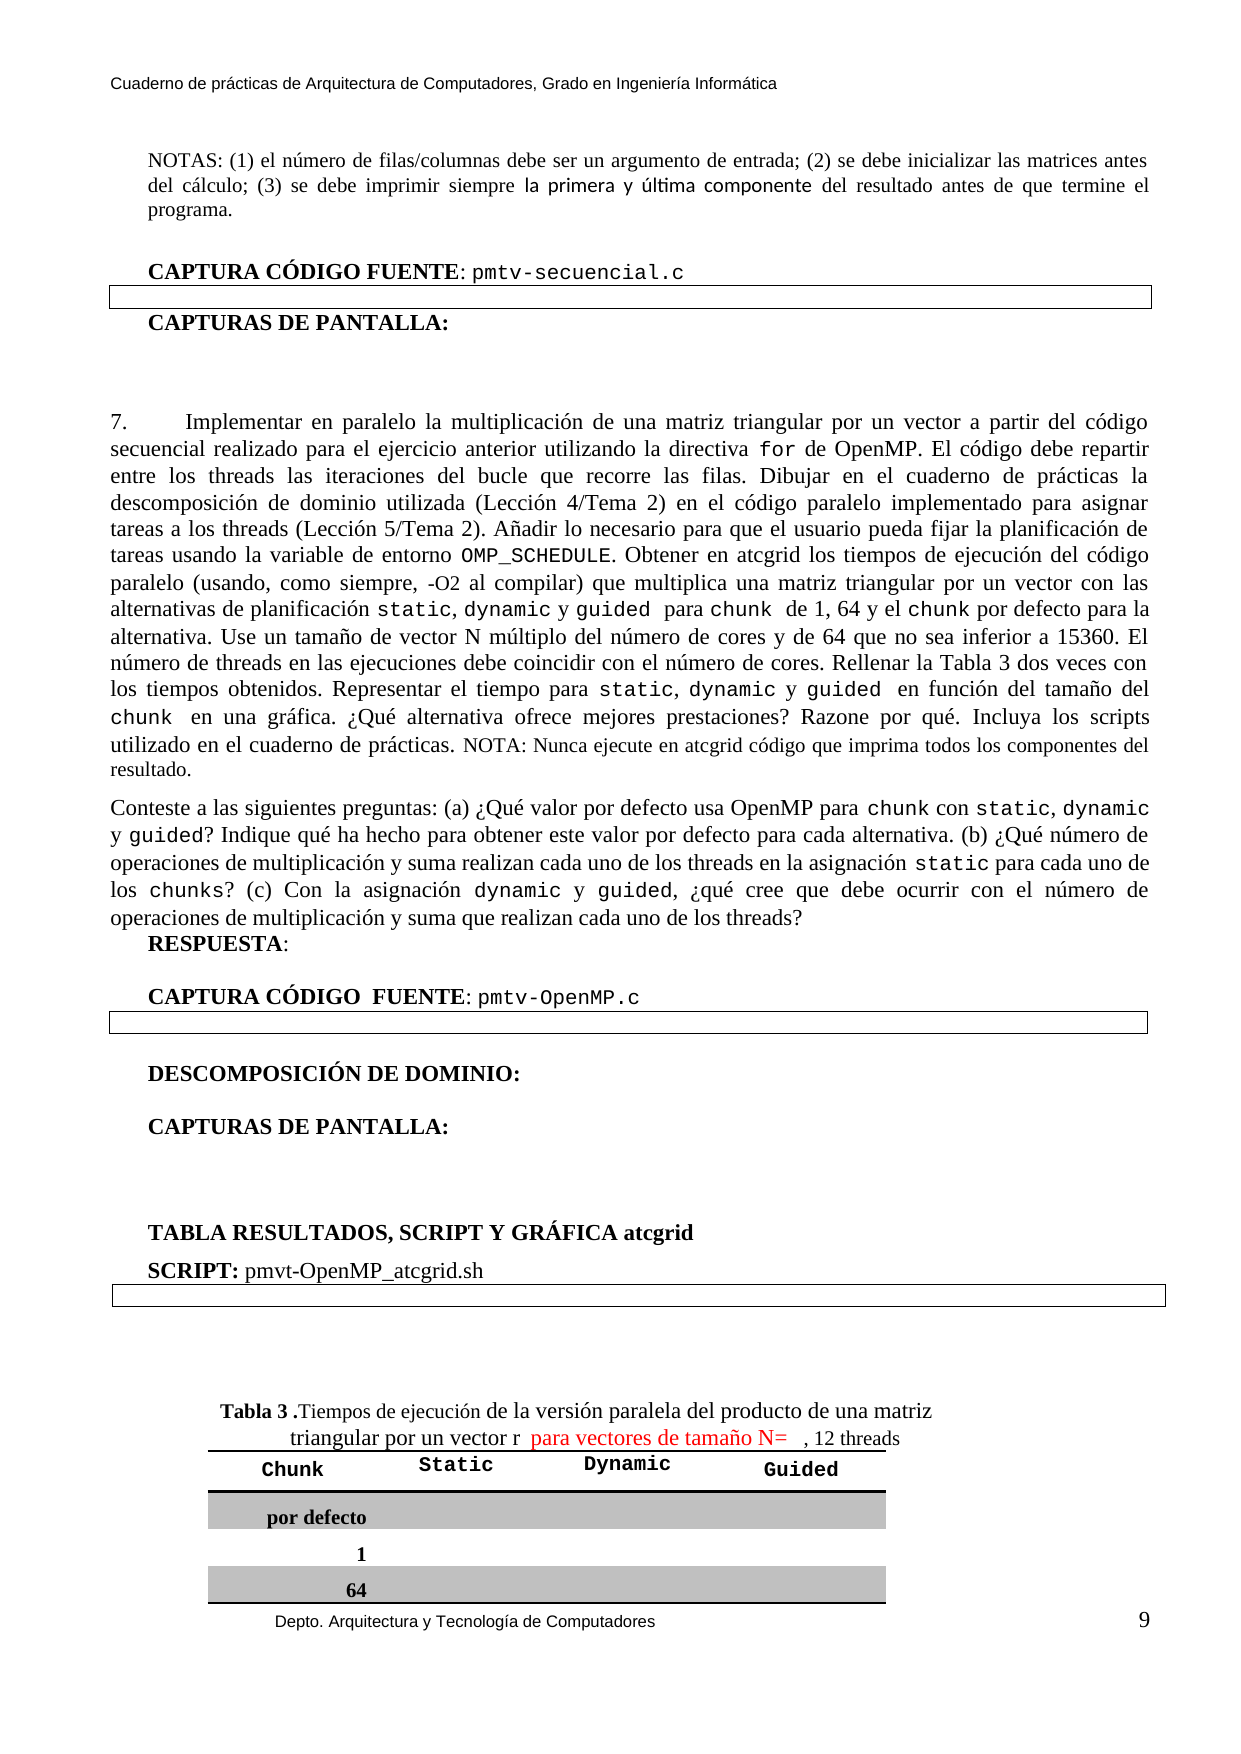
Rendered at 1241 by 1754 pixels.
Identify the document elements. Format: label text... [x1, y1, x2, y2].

list Implementar en paralelo la multiplicación de una matriz triangular por un vector a partir del código secuencial realizado para el ejercicio anterior utilizando la directiva for de OpenMP. El código debe repartir entre los threads las iteraciones del bucle que recorre las filas. Dibujar en el cuaderno de prácticas la descomposición de dominio utilizada (Lección 4/Tema 2) en el código paralelo implementado para asignar tareas a los threads (Lección 5/Tema 2). Añadir lo necesario para que el usuario pueda fijar la planificación de tareas usando la variable de entorno OMP_SCHEDULE. Obtener en atcgrid los tiempos de ejecución del código paralelo (usando, como siempre, -O2 al compilar) que multiplica una matriz triangular por un vector con las alternativas de planificación static, dynamic y guided para chunk de 1, 64 y el chunk por defecto para la alternativa. Use un tamaño de vector N múltiplo del número de cores y de 64 que no sea inferior a 15360. El número de threads en las ejecuciones debe coincidir con el número de cores. Rellenar la Tabla 3 dos veces con los tiempos obtenidos. Representar el tiempo para static, dynamic y guided en función del tamaño del chunk en una gráfica. ¿Qué alternativa ofrece mejores prestaciones? Razone por qué. Incluya los scripts utilizado en el cuaderno de prácticas. NOTA: Nunca ejecute en atcgrid código que imprima todos los componentes del resultado. [110, 408, 1150, 781]
table_cell [378, 1566, 539, 1602]
table_header Tiempos de ejecución de la versión paralela del producto de una matriz triangular por un vector r para vectores de tamaño N= , 12 threads [110, 1372, 967, 1450]
text CAPTURAS DE PANTALLA: [148, 309, 1150, 335]
table_cell 64 [208, 1566, 378, 1602]
table_header [113, 1285, 1165, 1306]
list Conteste a las siguientes preguntas: (a) ¿Qué valor por defecto usa OpenMP para chunk con static, dynamic y guided? Indique qué ha hecho para obtener este valor por defecto para cada alternativa. (b) ¿Qué número de operaciones de multiplicación y suma realizan cada uno de los threads en la asignación static para cada uno de los chunks? (c) Con la asignación dynamic y guided, ¿qué cree que debe ocurrir con el número de operaciones de multiplicación y suma que realizan cada uno de los threads? [110, 794, 1150, 930]
table_cell [716, 1566, 886, 1602]
table_cell [539, 1529, 716, 1566]
table_cell 1 [208, 1529, 378, 1566]
text RESPUESTA: [148, 930, 1150, 957]
table_cell [886, 1450, 967, 1604]
table_header Chunk [208, 1452, 378, 1490]
table_header Dynamic [539, 1452, 716, 1490]
table_header Static [378, 1452, 539, 1490]
table_cell [378, 1529, 539, 1566]
table_cell [378, 1493, 539, 1529]
list SCRIPT: pmvt-OpenMP_atcgrid.sh [147, 1257, 1150, 1284]
list NOTAS: (1) el número de filas/columnas debe ser un argumento de entrada; (2) se debe inicializar las matrices antes del cálculo; (3) se debe imprimir siempre la primera y última componente del resultado antes de que termine el programa. [148, 148, 1150, 221]
table_header [110, 286, 1151, 308]
table_cell [539, 1566, 716, 1602]
table_cell [716, 1529, 886, 1566]
text CAPTURAS DE PANTALLA: [148, 1113, 1150, 1139]
text TABLA RESULTADOS, SCRIPT Y GRÁFICA atcgrid [148, 1218, 1150, 1245]
table_cell [539, 1493, 716, 1529]
table_header Guided [716, 1452, 886, 1490]
text CAPTURA CÓDIGO FUENTE: pmtv-OpenMP.c [148, 983, 1150, 1011]
table_header [110, 1012, 1147, 1033]
text CAPTURA CÓDIGO FUENTE: pmtv-secuencial.c [148, 258, 1150, 285]
text DESCOMPOSICIÓN DE DOMINIO: [148, 1060, 1150, 1087]
table_cell [110, 1450, 208, 1604]
table_cell por defecto [208, 1493, 378, 1529]
table_cell [716, 1493, 886, 1529]
